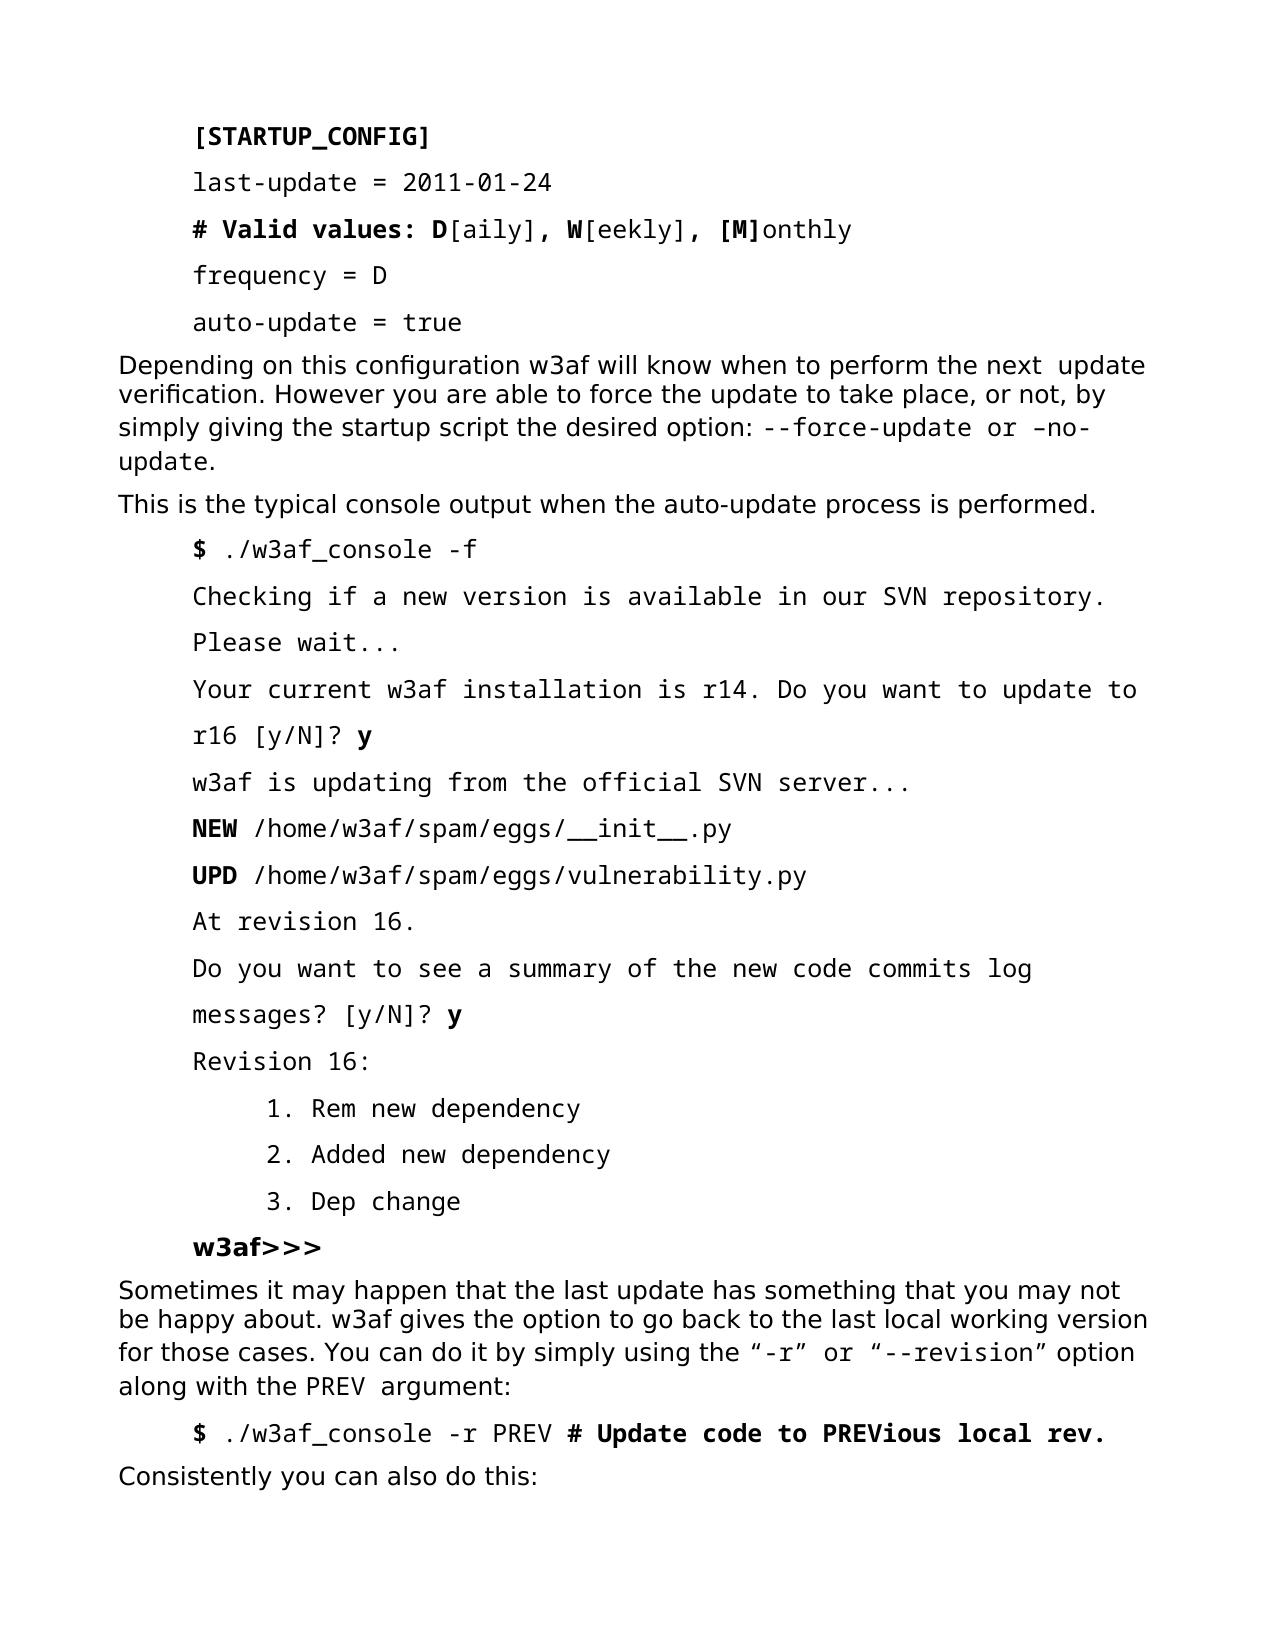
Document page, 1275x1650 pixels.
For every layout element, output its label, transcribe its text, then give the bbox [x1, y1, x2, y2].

text Do you want to see a summary of the new code commits log [118, 951, 1157, 985]
text # Valid values: D[aily], W[eekly], [M]onthly [192, 211, 1157, 245]
text Depending on this configuration w3af will know when to perform the next update verification. However you are able to force the update to take place, or not, by simply giving the startup script the desired option: --force-update or –no-update. [118, 351, 1157, 477]
text NEW /home/w3af/spam/eggs/__init__.py [118, 811, 1157, 845]
text UPD /home/w3af/spam/eggs/vulnerability.py [118, 857, 1157, 892]
text frequency = D [192, 258, 1157, 292]
text Revision 16: [118, 1044, 1157, 1078]
text Please wait... [118, 625, 1157, 659]
text At revision 16. [118, 904, 1157, 938]
text 1. Rem new dependency [118, 1090, 1157, 1124]
text 2. Added new dependency [118, 1137, 1157, 1171]
text w3af is updating from the official SVN server... [118, 764, 1157, 798]
text messages? [y/N]? y [118, 997, 1157, 1031]
text Checking if a new version is available in our SVN repository. [118, 578, 1157, 612]
text Sometimes it may happen that the last update has something that you may not be happy about. w3af gives the option to go back to the last local working version for those cases. You can do it by simply using the “-r” or “--revision” option along with the PREV argument: [118, 1277, 1157, 1403]
text last-update = 2011-01-24 [192, 165, 1157, 199]
text $ ./w3af_console -r PREV # Update code to PREVious local rev. [118, 1416, 1157, 1449]
text r16 [y/N]? y [118, 718, 1157, 752]
text [STARTUP_CONFIG] [192, 118, 1157, 152]
text w3af>>> [118, 1230, 1157, 1264]
text 3. Dep change [118, 1183, 1157, 1217]
text This is the typical console output when the auto-update process is performed. [118, 490, 1157, 519]
text Consistently you can also do this: [118, 1462, 1157, 1491]
text $ ./w3af_console -f [118, 532, 1157, 566]
text auto-update = true [192, 304, 1157, 338]
